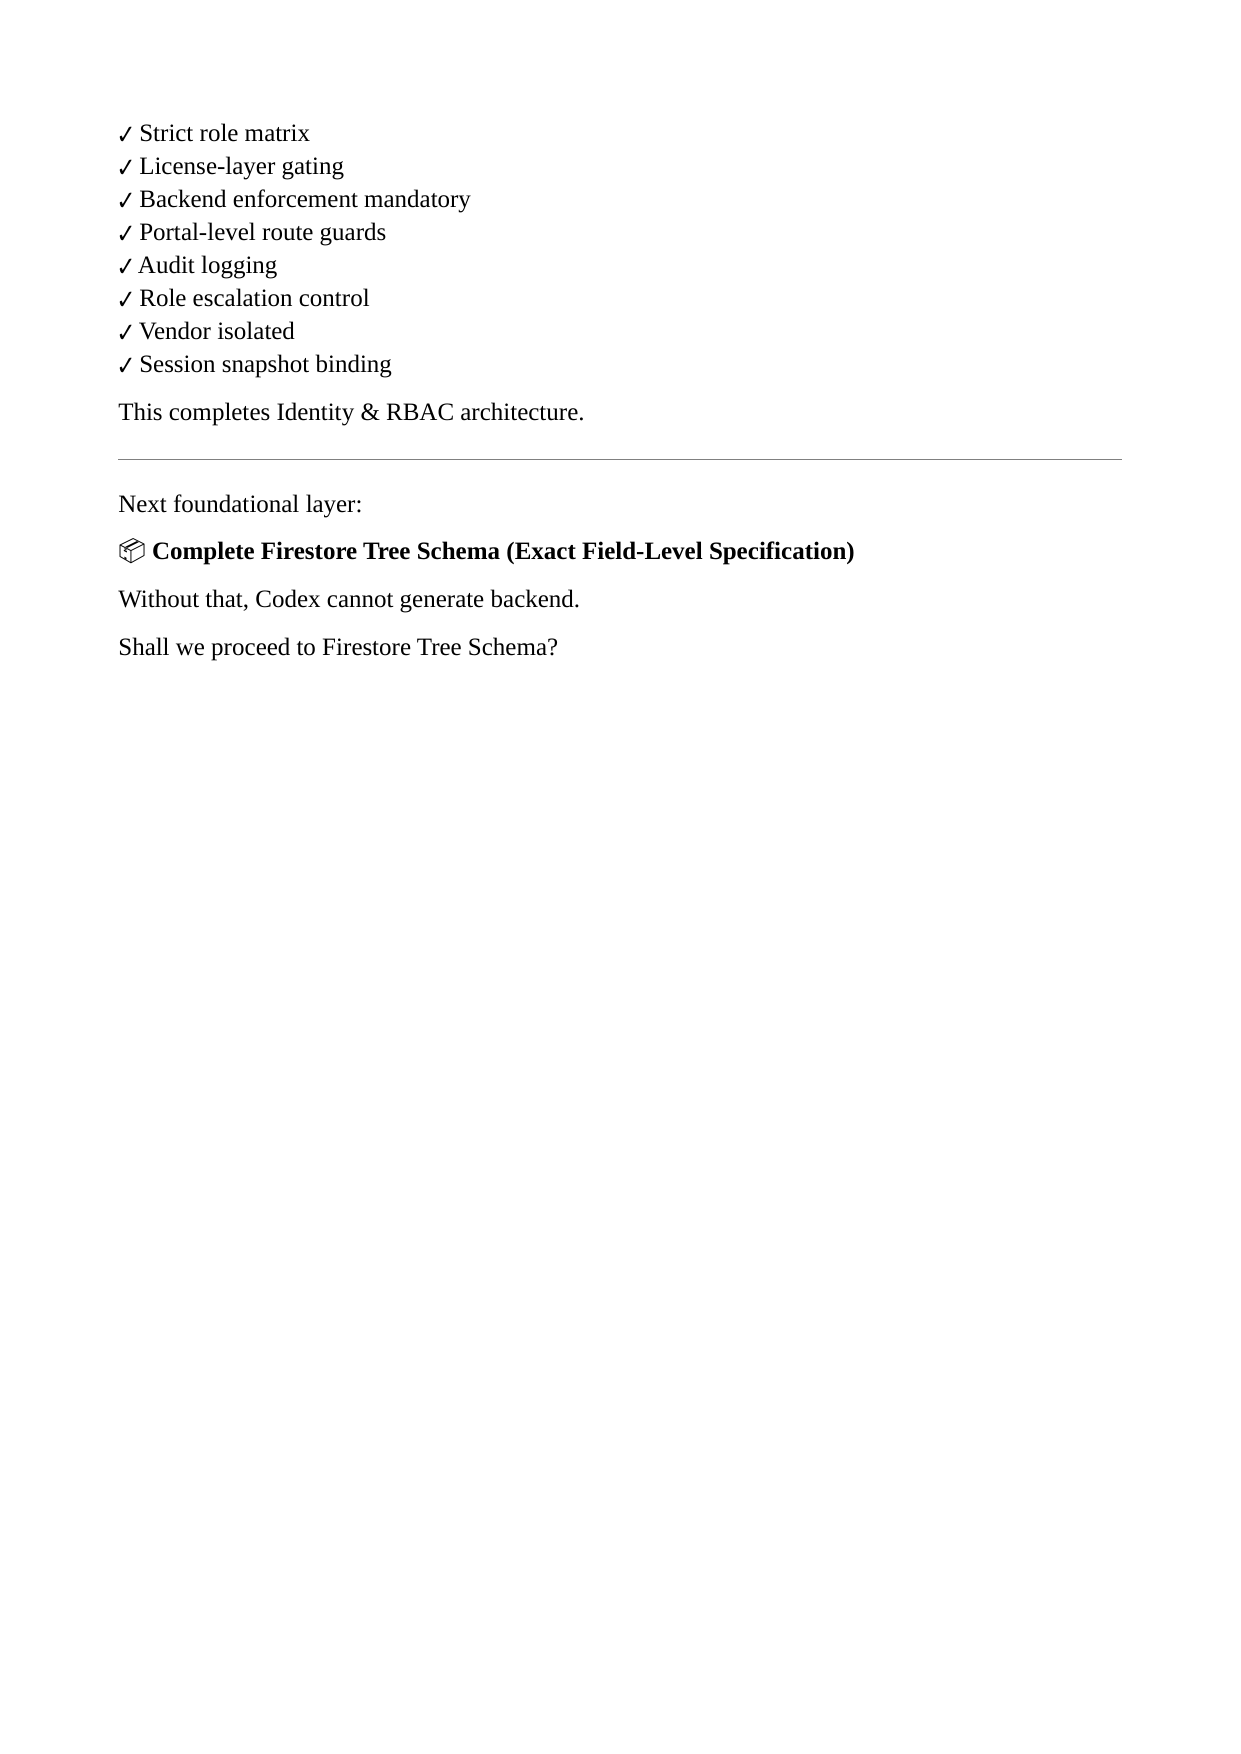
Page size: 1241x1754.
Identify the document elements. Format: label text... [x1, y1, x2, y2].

text Shall we proceed to Firestore Tree Schema? [118, 632, 1122, 660]
text 📦 Complete Firestore Tree Schema (Exact Field-Level Specification) [118, 536, 1122, 565]
text This completes Identity & RBAC architecture. [118, 397, 1122, 426]
text Without that, Codex cannot generate backend. [118, 584, 1122, 613]
text ✔ Strict role matrix ✔ License-layer gating ✔ Backend enforcement mandatory ✔ Portal-level route guards ✔ Audit logging ✔ Role escalation control ✔ Vendor isolated ✔ Session snapshot binding [118, 118, 1122, 378]
text Next foundational layer: [118, 489, 1122, 517]
